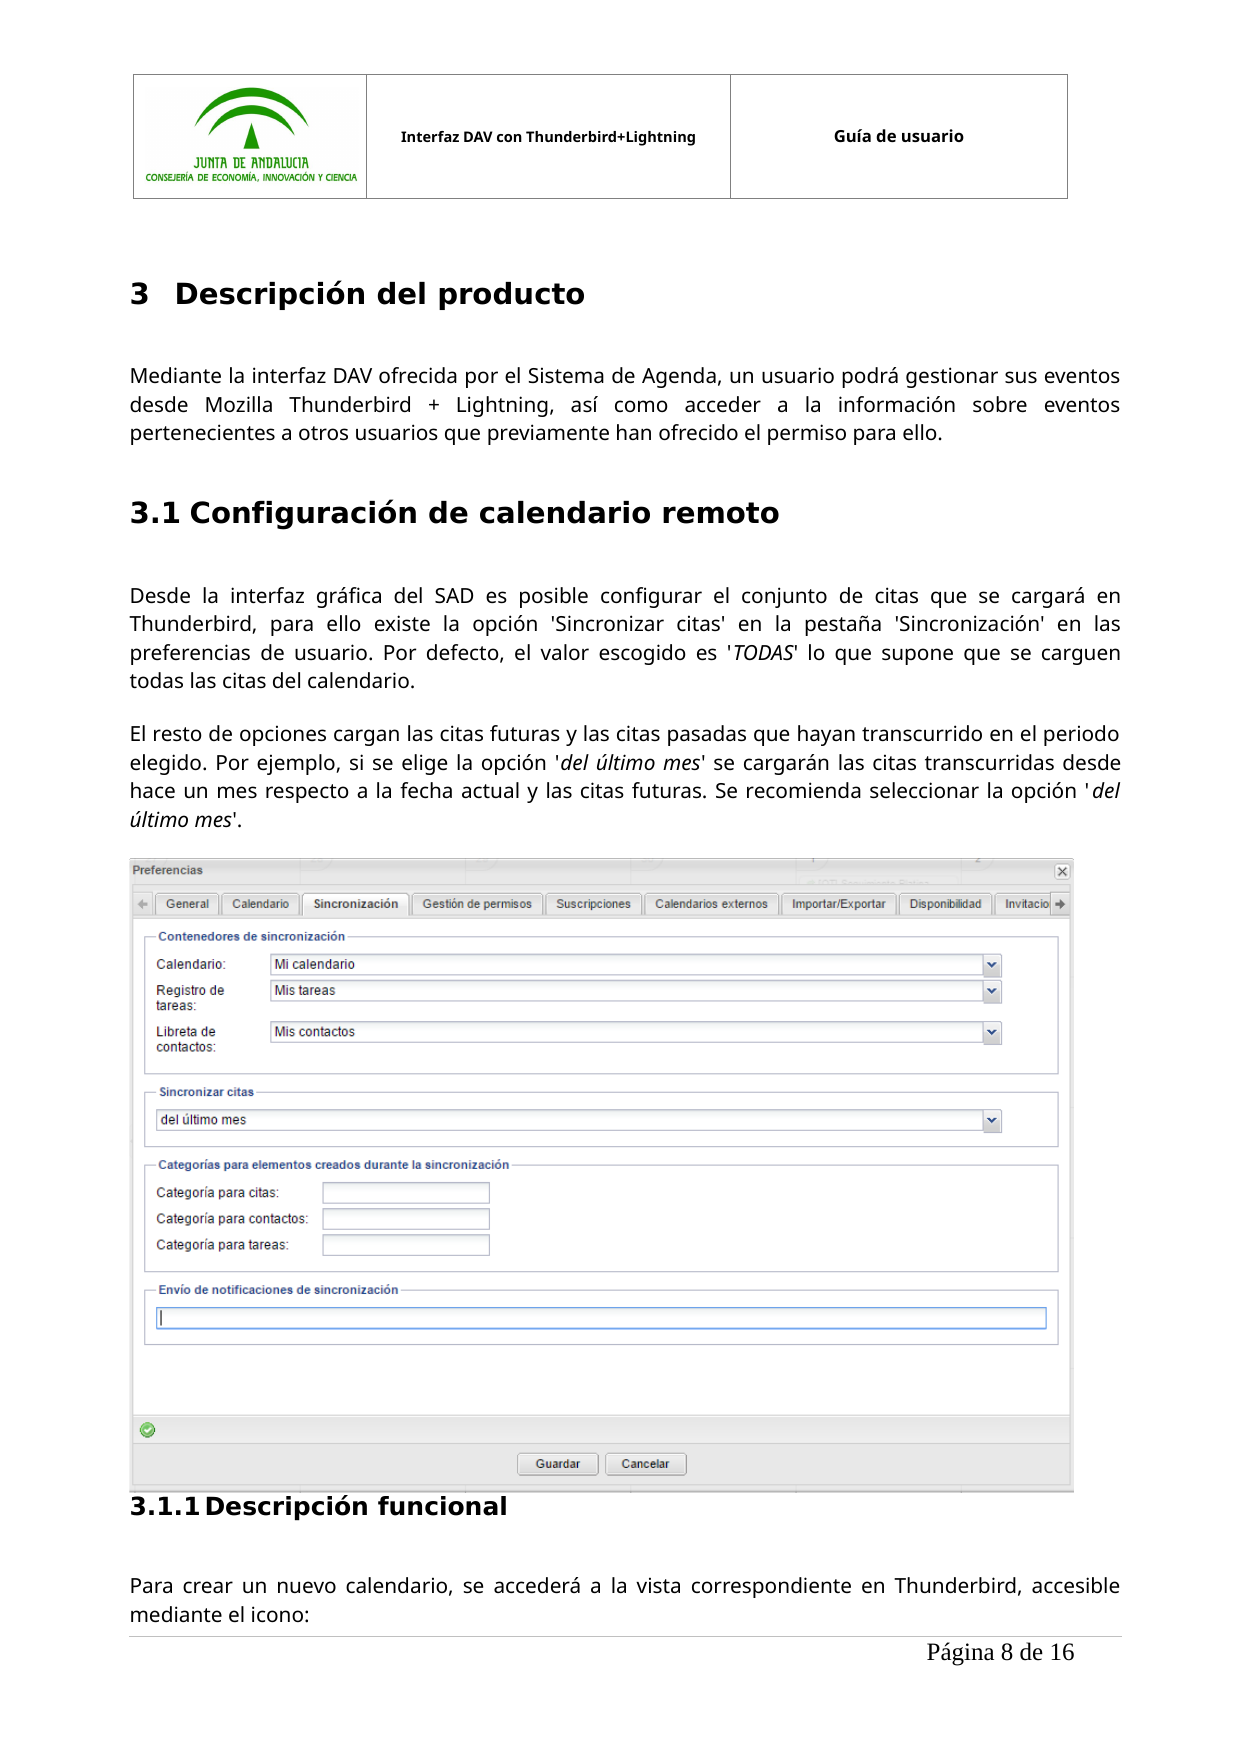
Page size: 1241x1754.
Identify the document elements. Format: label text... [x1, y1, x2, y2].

subtitle Descripción del producto [129, 278, 1122, 312]
subtitle Descripción funcional [129, 937, 1122, 1522]
text Mediante la interfaz DAV ofrecida por el Sistema de Agenda, un usuario podrá gestionar sus eventos desde Mozilla Thunderbird + Lightning, así como acceder a la información sobre eventos pertenecientes a otros usuarios que previamente han ofrecido el permiso para ello. [129, 362, 1122, 447]
text Desde la interfaz gráfica del SAD es posible configurar el conjunto de citas que se cargará en Thunderbird, para ello existe la opción 'Sincronizar citas' en la pestaña 'Sincronización' en las preferencias de usuario. Por defecto, el valor escogido es 'TODAS' lo que supone que se carguen todas las citas del calendario. [129, 581, 1122, 694]
text El resto de opciones cargan las citas futuras y las citas pasadas que hayan transcurrido en el periodo elegido. Por ejemplo, si se elige la opción 'del último mes' se cargarán las citas transcurridas desde hace un mes respecto a la fecha actual y las citas futuras. Se recomienda seleccionar la opción 'del último mes'. [129, 719, 1122, 833]
picture [144, 87, 359, 186]
text Para crear un nuevo calendario, se accederá a la vista correspondiente en Thunderbird, accesible mediante el icono: [129, 1572, 1122, 1628]
subtitle Configuración de calendario remoto [129, 497, 1122, 531]
picture [129, 858, 1074, 1493]
